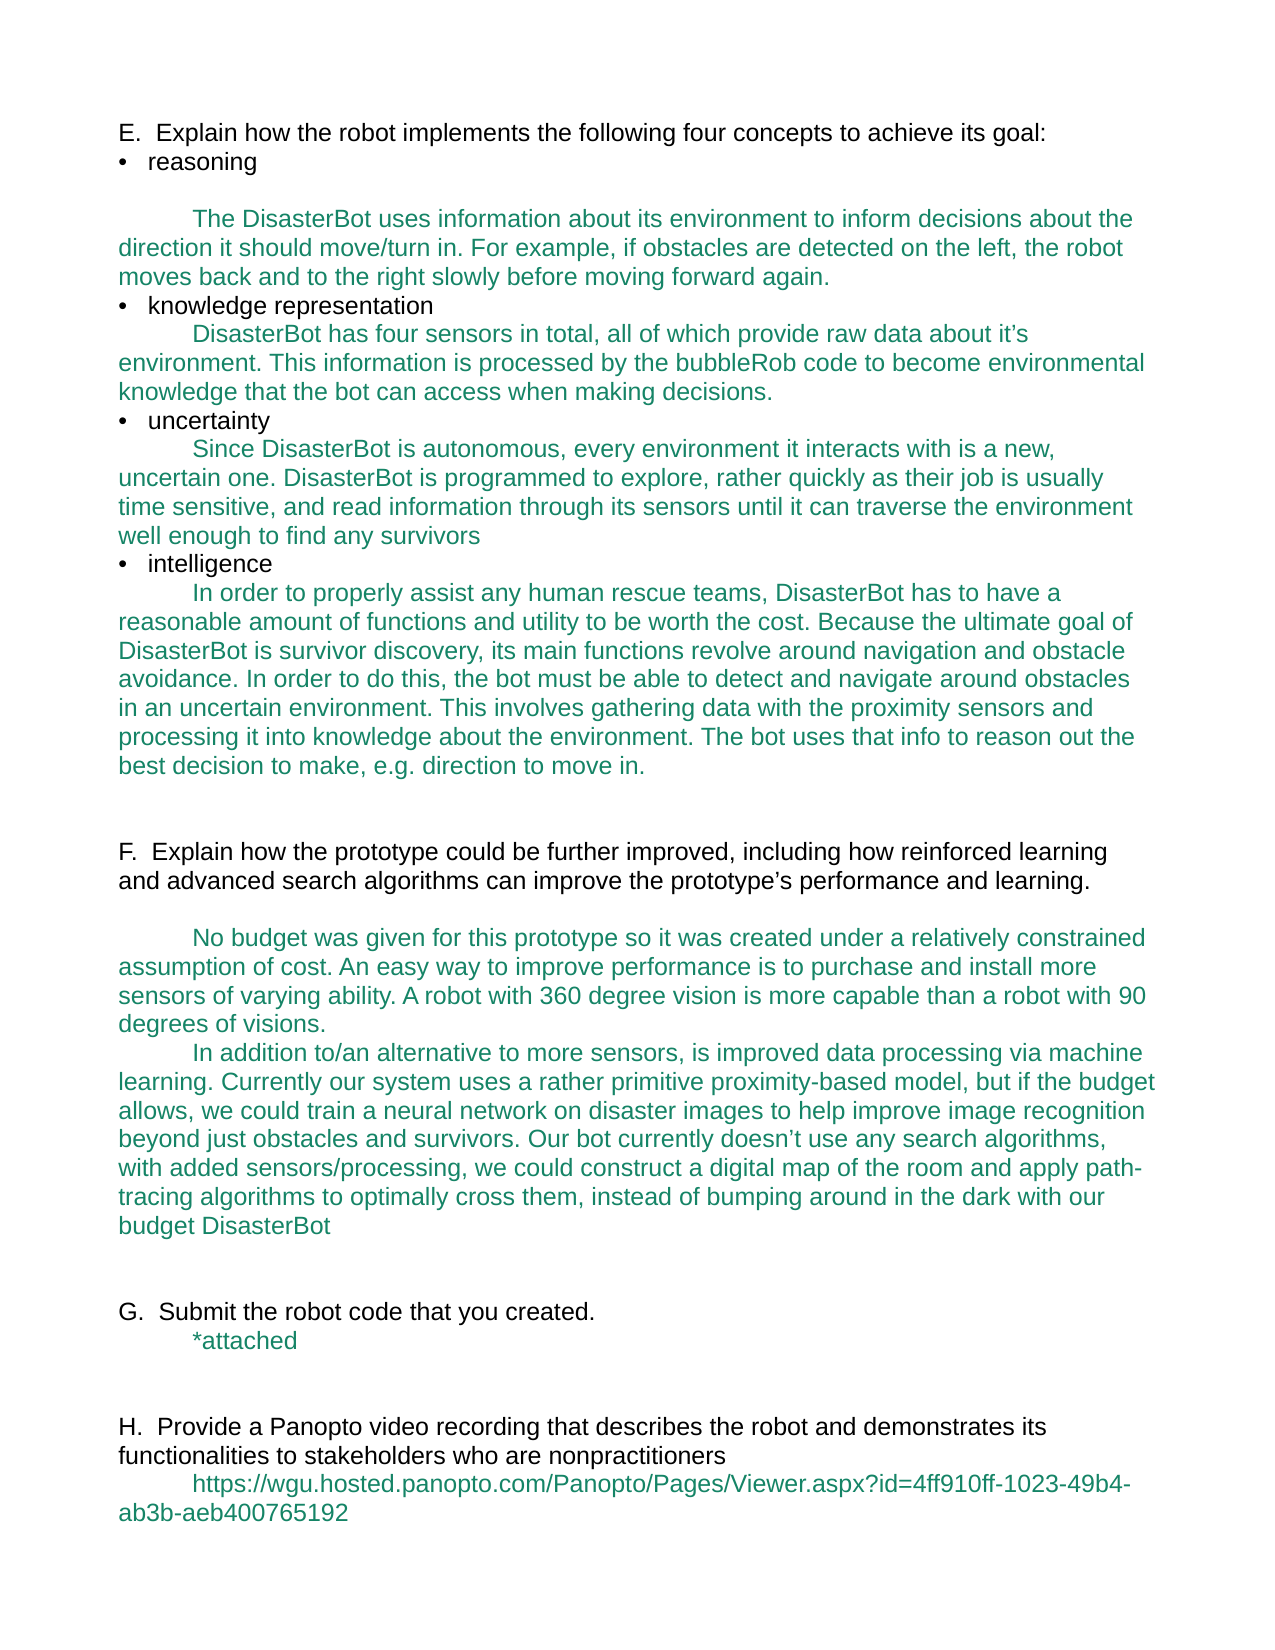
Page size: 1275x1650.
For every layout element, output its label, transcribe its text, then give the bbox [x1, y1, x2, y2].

text Since DisasterBot is autonomous, every environment it interacts with is a new, uncertain one. DisasterBot is programmed to explore, rather quickly as their job is usually time sensitive, and read information through its sensors until it can traverse the environment well enough to find any survivors [118, 434, 1157, 549]
text *attached [118, 1326, 1157, 1354]
text • knowledge representation [118, 291, 1157, 319]
text H. Provide a Panopto video recording that describes the robot and demonstrates its functionalities to stakeholders who are nonpractitioners [118, 1412, 1157, 1469]
text In addition to/an alternative to more sensors, is improved data processing via machine learning. Currently our system uses a rather primitive proximity-based model, but if the budget allows, we could train a neural network on disaster images to help improve image recognition beyond just obstacles and survivors. Our bot currently doesn’t use any search algorithms, with added sensors/processing, we could construct a digital map of the room and apply path-tracing algorithms to optimally cross them, instead of bumping around in the dark with our budget DisasterBot [118, 1038, 1157, 1239]
text • intelligence [118, 549, 1157, 578]
text The DisasterBot uses information about its environment to inform decisions about the direction it should move/turn in. For example, if obstacles are detected on the left, the robot moves back and to the right slowly before moving forward again. [118, 204, 1157, 291]
text • reasoning [118, 147, 1157, 176]
text G. Submit the robot code that you created. [118, 1297, 1157, 1326]
text • uncertainty [118, 406, 1157, 434]
text DisasterBot has four sensors in total, all of which provide raw data about it’s environment. This information is processed by the bubbleRob code to become environmental knowledge that the bot can access when making decisions. [118, 319, 1157, 406]
text https://wgu.hosted.panopto.com/Panopto/Pages/Viewer.aspx?id=4ff910ff-1023-49b4-ab3b-aeb400765192 [118, 1469, 1157, 1527]
text E. Explain how the robot implements the following four concepts to achieve its goal: [118, 118, 1157, 147]
text In order to properly assist any human rescue teams, DisasterBot has to have a reasonable amount of functions and utility to be worth the cost. Because the ultimate goal of DisasterBot is survivor discovery, its main functions revolve around navigation and obstacle avoidance. In order to do this, the bot must be able to detect and navigate around obstacles in an uncertain environment. This involves gathering data with the proximity sensors and processing it into knowledge about the environment. The bot uses that info to reason out the best decision to make, e.g. direction to move in. [118, 578, 1157, 779]
text No budget was given for this prototype so it was created under a relatively constrained assumption of cost. An easy way to improve performance is to purchase and install more sensors of varying ability. A robot with 360 degree vision is more capable than a robot with 90 degrees of visions. [118, 923, 1157, 1038]
text F. Explain how the prototype could be further improved, including how reinforced learning and advanced search algorithms can improve the prototype’s performance and learning. [118, 837, 1157, 894]
